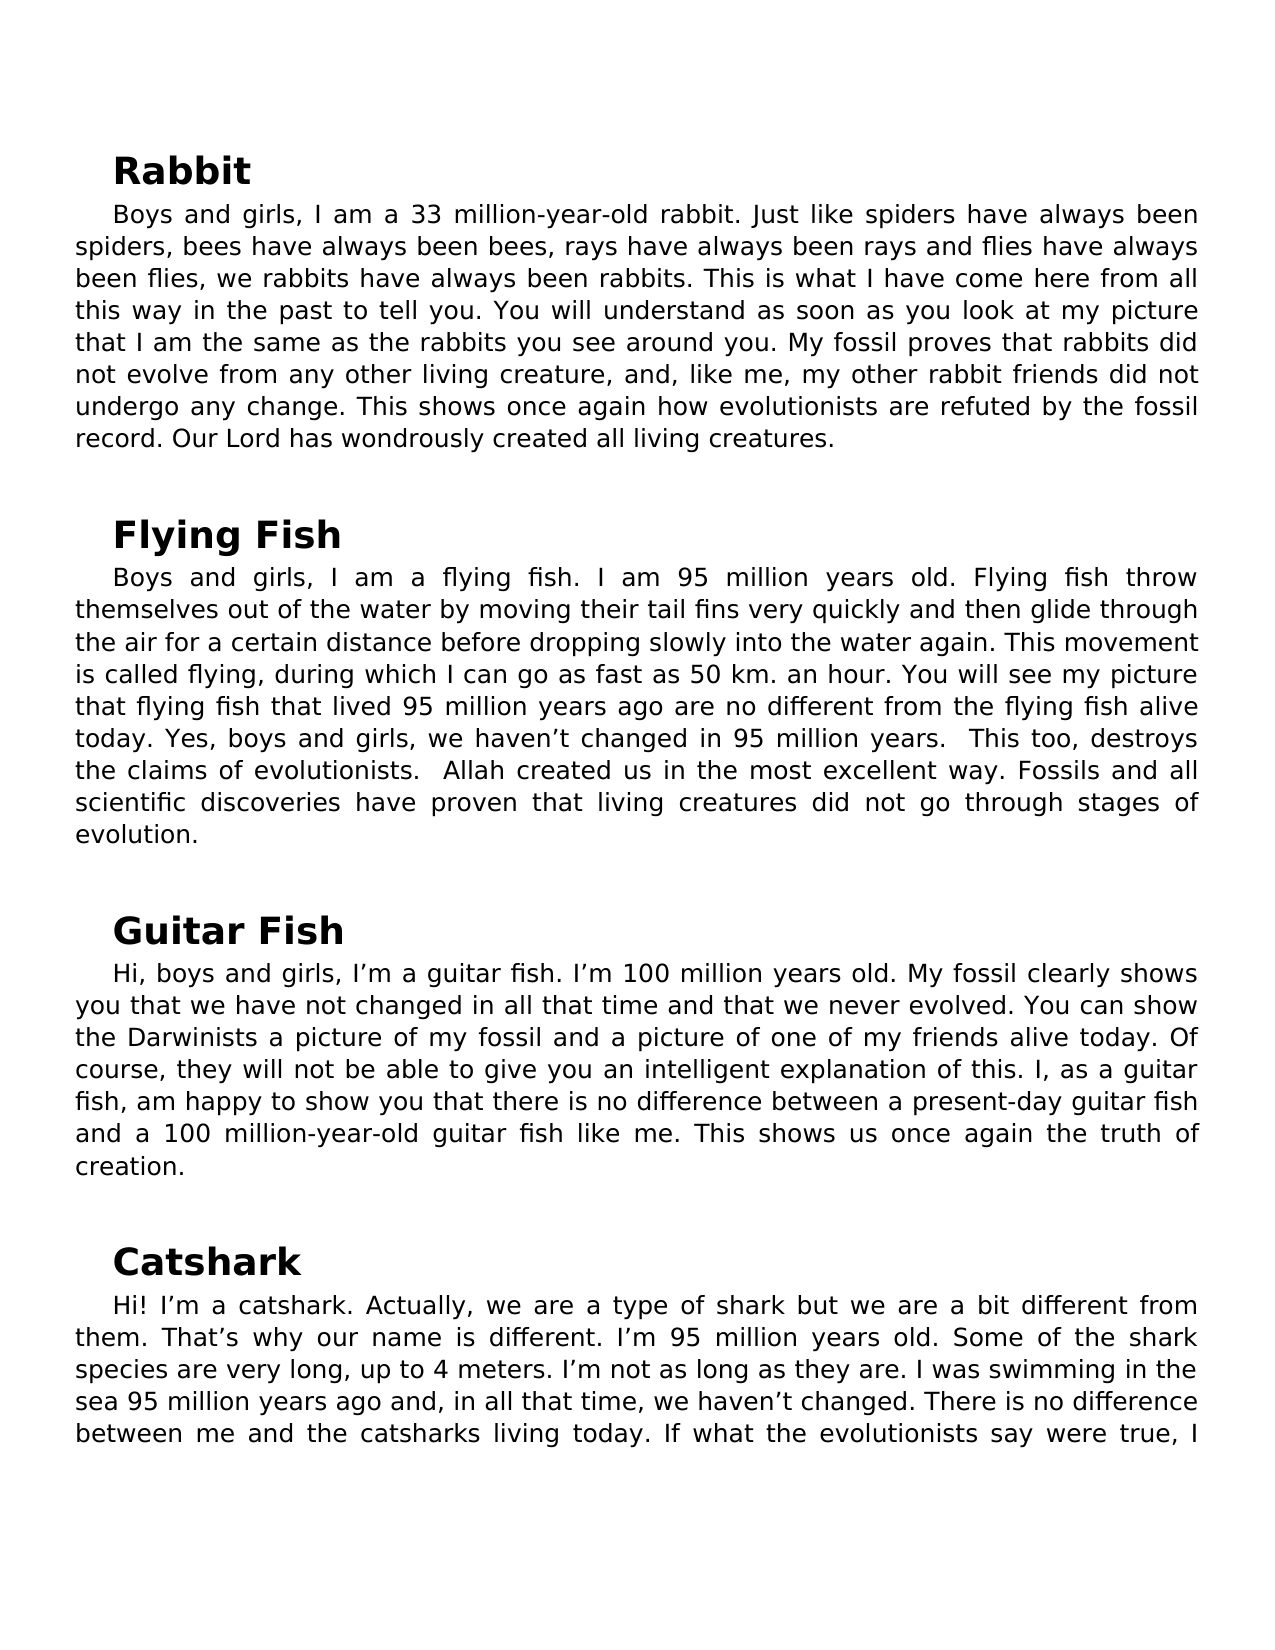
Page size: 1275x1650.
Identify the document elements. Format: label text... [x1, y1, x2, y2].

subtitle Rabbit [112, 150, 1200, 194]
text Hi, boys and girls, I’m a guitar fish. I’m 100 million years old. My fossil clearly shows you that we have not changed in all that time and that we never evolved. You can show the Darwinists a picture of my fossil and a picture of one of my friends alive today. Of course, they will not be able to give you an intelligent explanation of this. I, as a guitar fish, am happy to show you that there is no difference between a present-day guitar fish and a 100 million-year-old guitar fish like me. This shows us once again the truth of creation. [75, 959, 1200, 1181]
text Hi! I’m a catshark. Actually, we are a type of shark but we are a bit different from them. That’s why our name is different. I’m 95 million years old. Some of the shark species are very long, up to 4 meters. I’m not as long as they are. I was swimming in the sea 95 million years ago and, in all that time, we haven’t changed. There is no difference between me and the catsharks living today. If what the evolutionists say were true, I [75, 1291, 1200, 1448]
text Boys and girls, I am a flying fish. I am 95 million years old. Flying fish throw themselves out of the water by moving their tail fins very quickly and then glide through the air for a certain distance before dropping slowly into the water again. This movement is called flying, during which I can go as fast as 50 km. an hour. You will see my picture that flying fish that lived 95 million years ago are no different from the flying fish alive today. Yes, boys and girls, we haven’t changed in 95 million years. This too, destroys the claims of evolutionists. Allah created us in the most excellent way. Fossils and all scientific discoveries have proven that living creatures did not go through stages of evolution. [75, 563, 1200, 849]
subtitle Guitar Fish [112, 909, 1200, 953]
text Boys and girls, I am a 33 million-year-old rabbit. Just like spiders have always been spiders, bees have always been bees, rays have always been rays and flies have always been flies, we rabbits have always been rabbits. This is what I have come here from all this way in the past to tell you. You will understand as soon as you look at my picture that I am the same as the rabbits you see around you. My fossil proves that rabbits did not evolve from any other living creature, and, like me, my other rabbit friends did not undergo any change. This shows once again how evolutionists are refuted by the fossil record. Our Lord has wondrously created all living creatures. [75, 200, 1200, 454]
subtitle Catshark [112, 1241, 1200, 1284]
subtitle Flying Fish [112, 514, 1200, 557]
